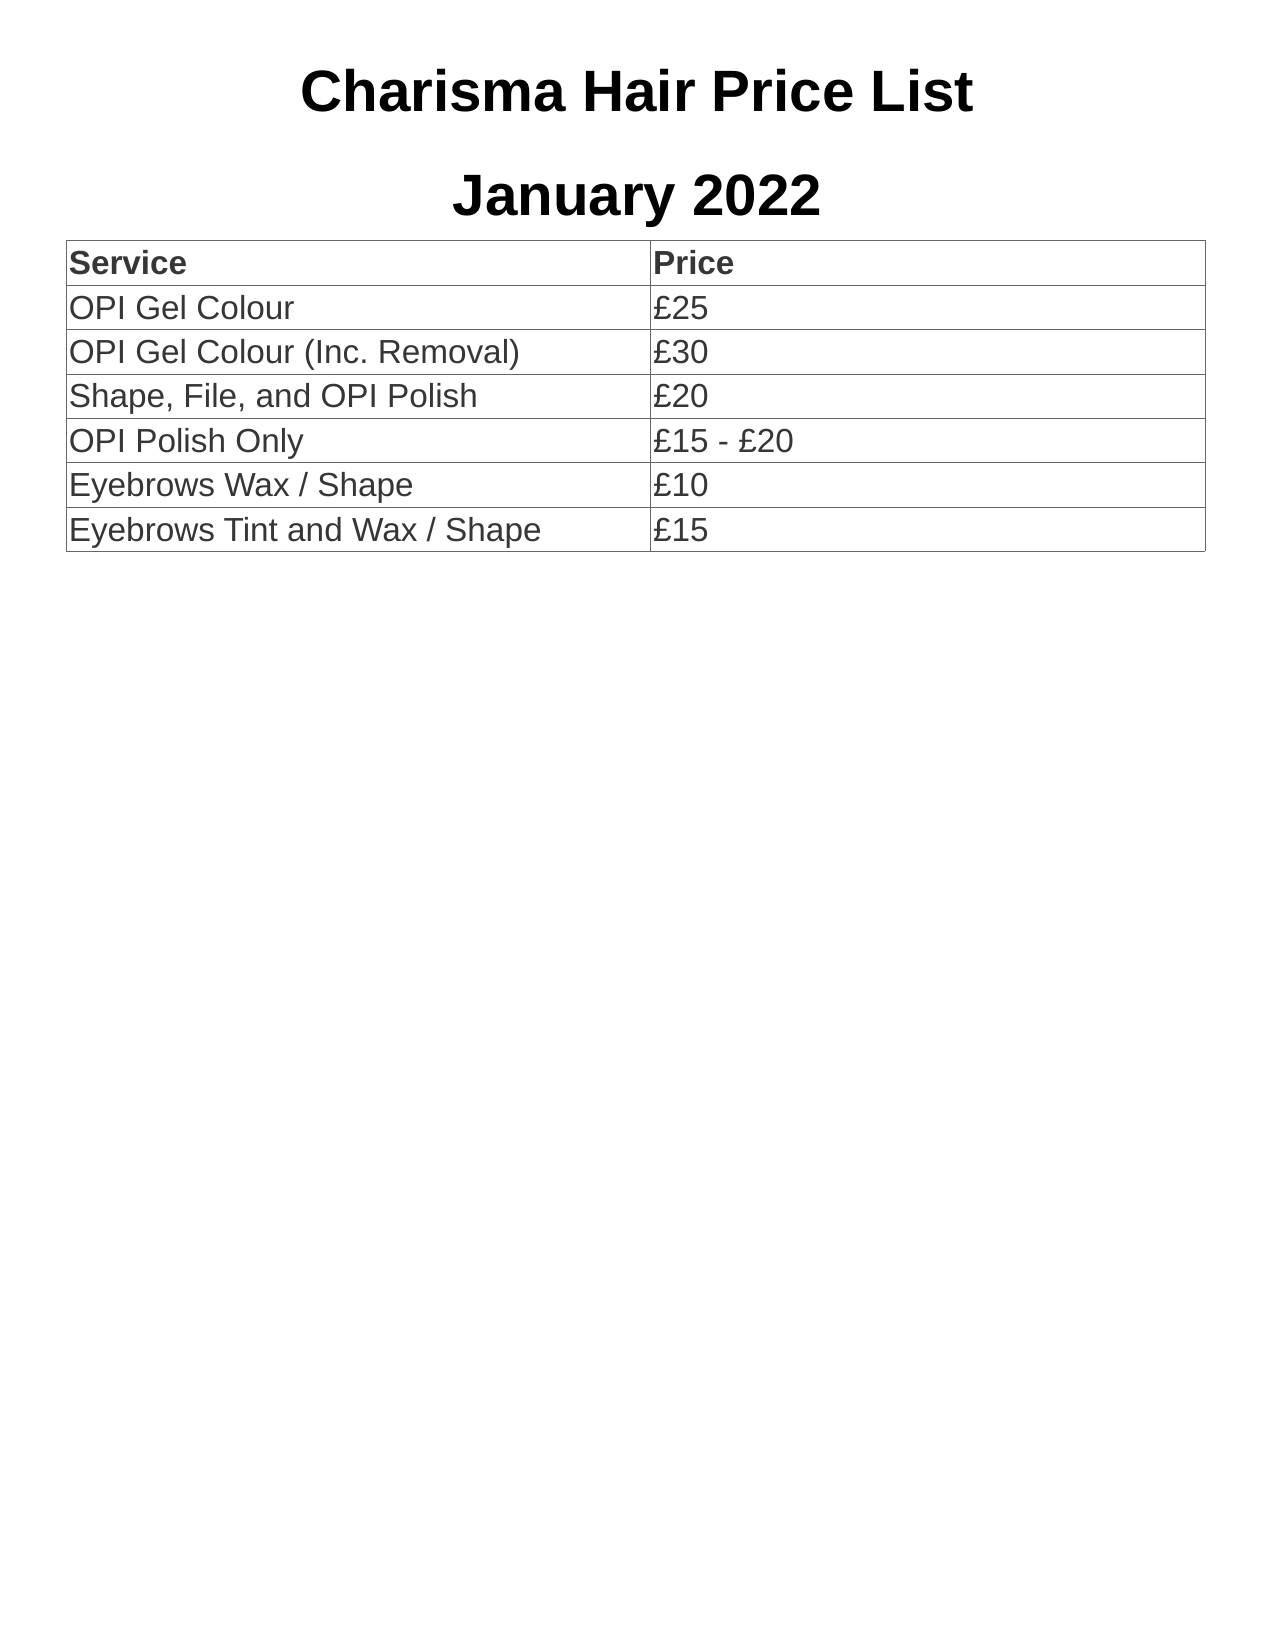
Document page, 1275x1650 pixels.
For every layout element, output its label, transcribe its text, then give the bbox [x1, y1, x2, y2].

table_cell OPI Gel Colour [67, 286, 650, 329]
table_cell £25 [651, 286, 1205, 329]
table_cell Shape, File, and OPI Polish [67, 375, 650, 418]
table_cell OPI Polish Only [67, 419, 650, 462]
table_cell OPI Gel Colour (Inc. Removal) [67, 330, 650, 373]
table_cell Eyebrows Wax / Shape [67, 463, 650, 507]
table_cell Eyebrows Tint and Wax / Shape [67, 508, 650, 551]
table_header Price [651, 241, 1205, 285]
table_cell £30 [651, 330, 1205, 373]
table_cell £15 [651, 508, 1205, 551]
table_header Service [67, 241, 650, 285]
table_cell £10 [651, 463, 1205, 507]
title Charisma Hair Price List [66, 56, 1209, 123]
table_cell £15 - £20 [651, 419, 1205, 462]
table_cell £20 [651, 375, 1205, 418]
title January 2022 [66, 161, 1209, 228]
